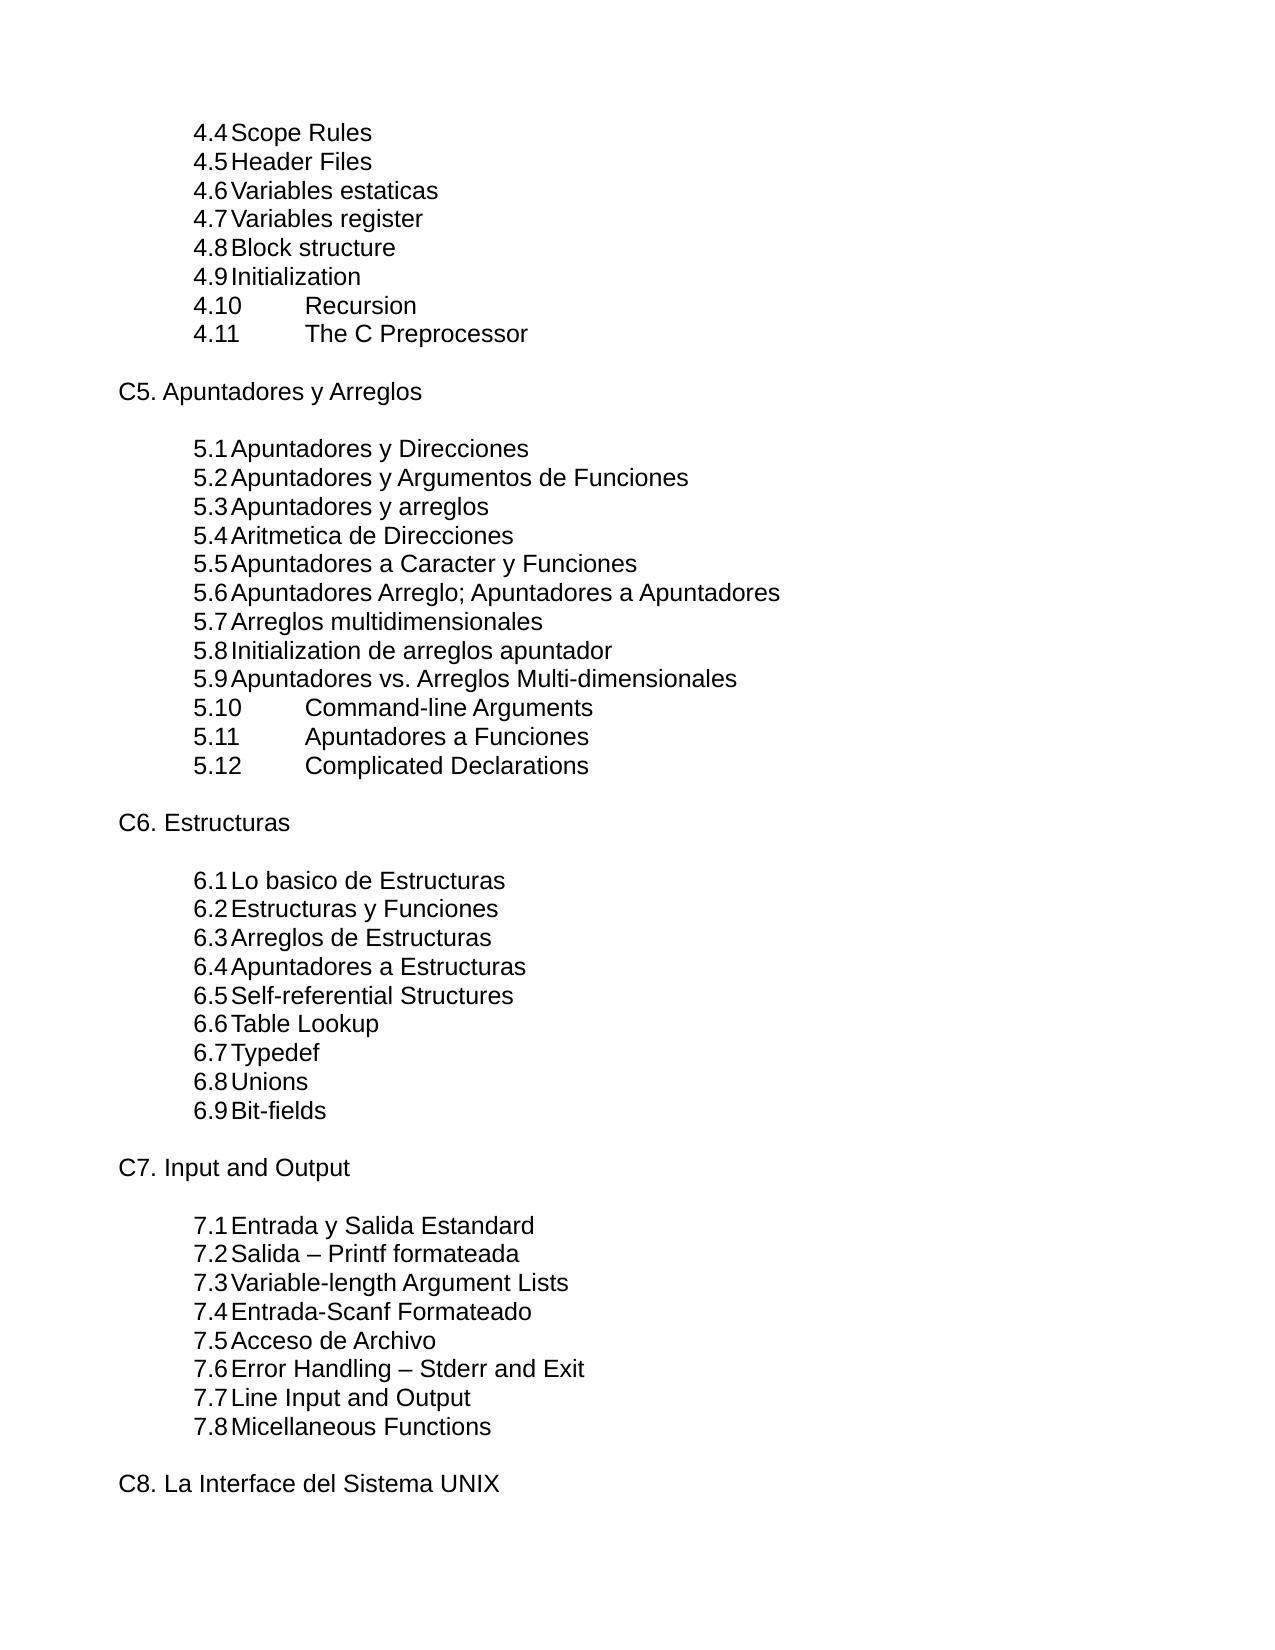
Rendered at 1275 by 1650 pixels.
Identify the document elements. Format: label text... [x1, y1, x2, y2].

list Apuntadores a Caracter y Funciones [193, 549, 1157, 578]
list Arreglos de Estructuras [193, 923, 1157, 952]
list Entrada-Scanf Formateado [193, 1297, 1157, 1326]
list Apuntadores vs. Arreglos Multi-dimensionales [193, 664, 1157, 693]
list Apuntadores y arreglos [193, 492, 1157, 521]
list Aritmetica de Direcciones [193, 521, 1157, 549]
list Apuntadores y Argumentos de Funciones [193, 463, 1157, 492]
list Recursion [193, 291, 1157, 319]
list Table Lookup [193, 1009, 1157, 1038]
list Apuntadores a Funciones [193, 722, 1157, 751]
list Apuntadores a Estructuras [193, 952, 1157, 981]
list Line Input and Output [193, 1383, 1157, 1412]
list Apuntadores Arreglo; Apuntadores a Apuntadores [193, 578, 1157, 607]
list Error Handling – Stderr and Exit [193, 1354, 1157, 1383]
list Variable-length Argument Lists [193, 1268, 1157, 1297]
list Acceso de Archivo [193, 1326, 1157, 1354]
list Unions [193, 1067, 1157, 1096]
list Self-referential Structures [193, 981, 1157, 1009]
list Initialization [193, 262, 1157, 291]
list Command-line Arguments [193, 693, 1157, 722]
list Variables estaticas [193, 176, 1157, 204]
list Initialization de arreglos apuntador [193, 636, 1157, 664]
list The C Preprocessor [193, 319, 1157, 348]
list Typedef [193, 1038, 1157, 1067]
list Lo basico de Estructuras [193, 866, 1157, 894]
list Block structure [193, 233, 1157, 262]
list Micellaneous Functions [193, 1412, 1157, 1441]
list Arreglos multidimensionales [193, 607, 1157, 636]
list Salida – Printf formateada [193, 1239, 1157, 1268]
text C6. Estructuras [118, 808, 1157, 837]
text C7. Input and Output [118, 1153, 1157, 1182]
list Apuntadores y Direcciones [193, 434, 1157, 463]
text C8. La Interface del Sistema UNIX [118, 1469, 1157, 1498]
list Complicated Declarations [193, 751, 1157, 779]
list Entrada y Salida Estandard [193, 1211, 1157, 1239]
list Header Files [193, 147, 1157, 176]
list Variables register [193, 204, 1157, 233]
list Estructuras y Funciones [193, 894, 1157, 923]
text C5. Apuntadores y Arreglos [118, 377, 1157, 406]
list Scope Rules [193, 118, 1157, 147]
list Bit-fields [193, 1096, 1157, 1124]
